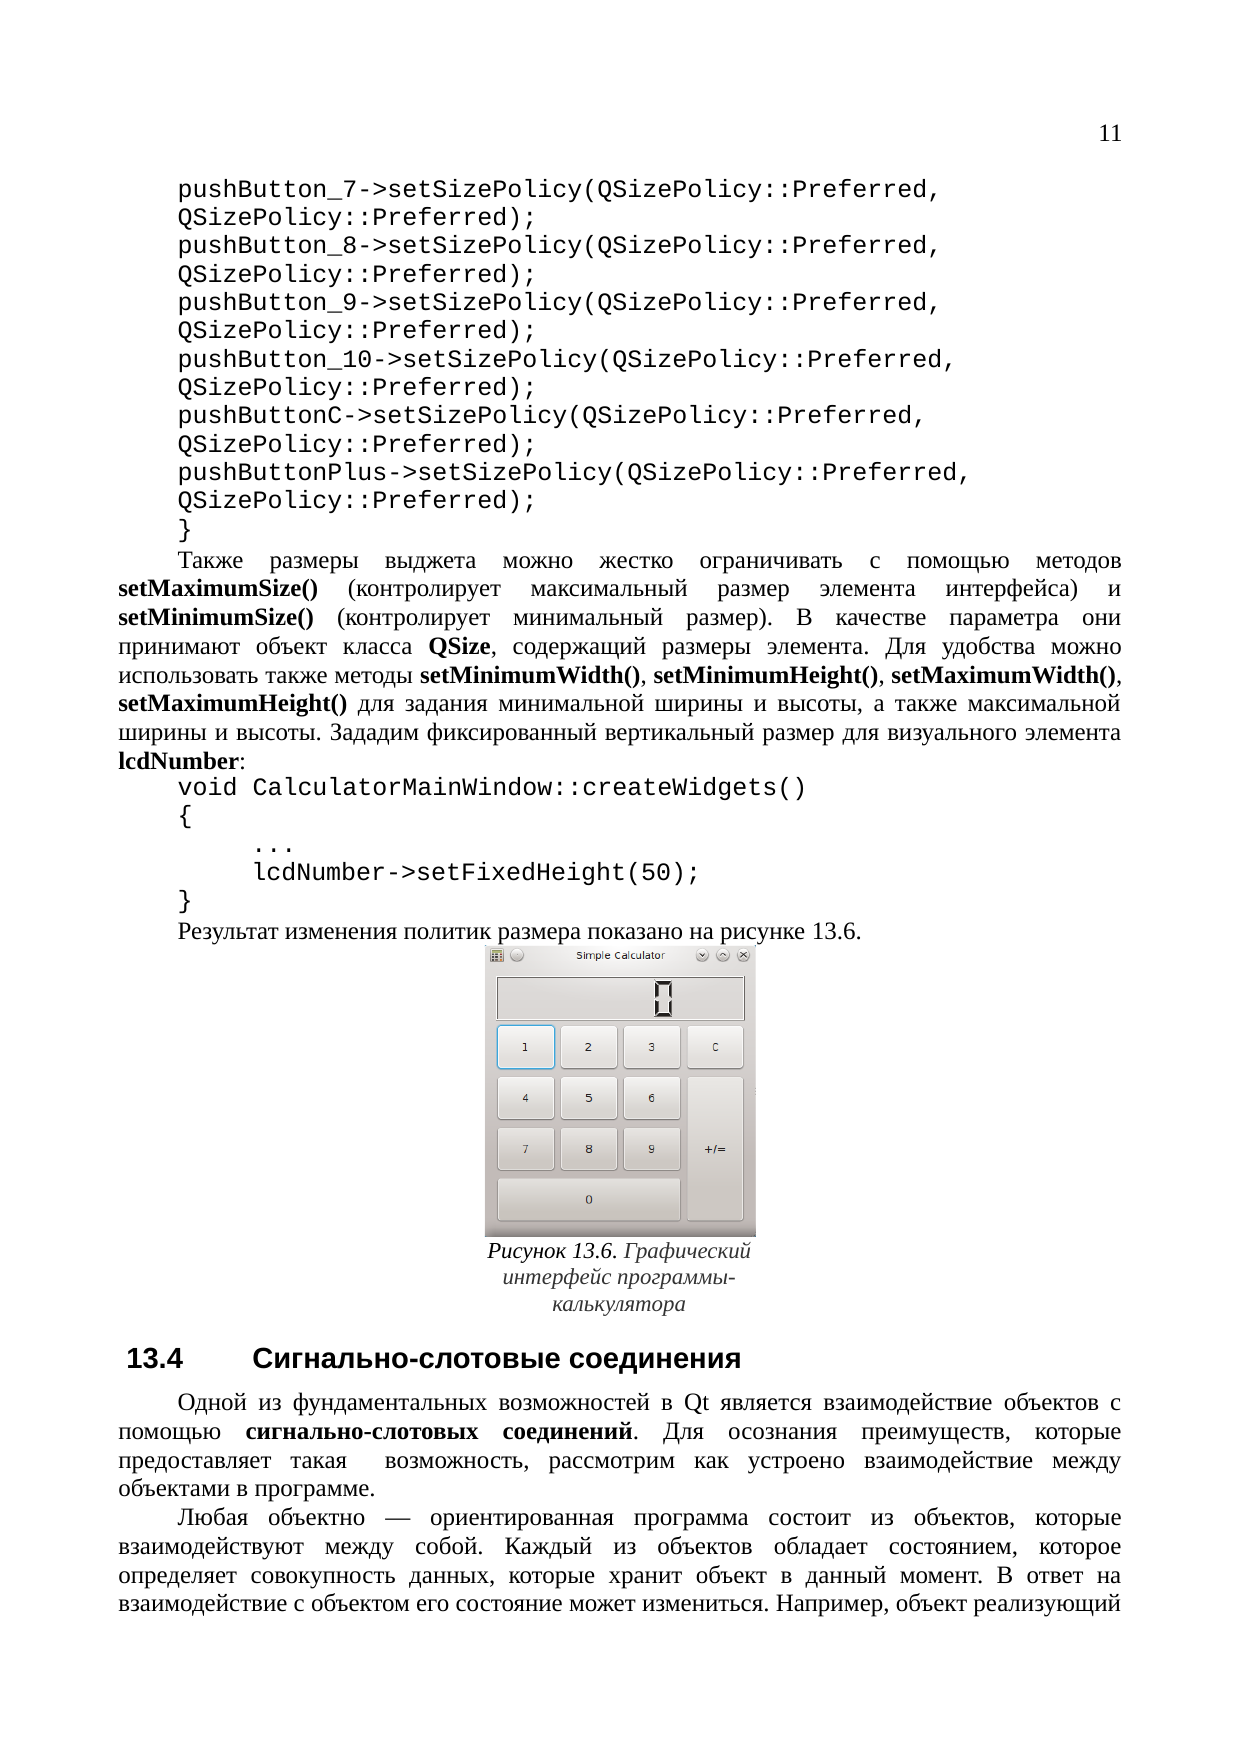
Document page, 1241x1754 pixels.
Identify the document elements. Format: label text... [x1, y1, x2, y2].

picture [484, 945, 756, 1237]
text pushButton_10->setSizePolicy(QSizePolicy::Preferred, QSizePolicy::Preferred); [177, 346, 1122, 403]
text lcdNumber->setFixedHeight(50); [177, 860, 1122, 888]
text { [177, 803, 1122, 831]
text ... [177, 831, 1122, 860]
text Любая объектно — ориентированная программа состоит из объектов, которые взаимодействуют между собой. Каждый из объектов обладает состоянием, которое определяет совокупность данных, которые хранит объект в данный момент. В ответ на взаимодействие с объектом его состояние может измениться. Например, объект реализующий [118, 1502, 1122, 1617]
text } [177, 888, 1122, 916]
text pushButtonC->setSizePolicy(QSizePolicy::Preferred, QSizePolicy::Preferred); [177, 403, 1122, 460]
text pushButton_7->setSizePolicy(QSizePolicy::Preferred, QSizePolicy::Preferred); [177, 176, 1122, 233]
text pushButton_9->setSizePolicy(QSizePolicy::Preferred, QSizePolicy::Preferred); [177, 290, 1122, 346]
text Рисунок 13.6. Графический интерфейс программы-калькулятора [484, 1237, 756, 1316]
text pushButton_8->setSizePolicy(QSizePolicy::Preferred, QSizePolicy::Preferred); [177, 233, 1122, 290]
text Также размеры выджета можно жестко ограничивать с помощью методов setMaximumSize() (контролирует максимальный размер элемента интерфейса) и setMinimumSize() (контролирует минимальный размер). В качестве параметра они принимают объект класса QSize, содержащий размеры элемента. Для удобства можно использовать также методы setMinimumWidth(), setMinimumHeight(), setMaximumWidth(), setMaximumHeight() для задания минимальной ширины и высоты, а также максимальной ширины и высоты. Зададим фиксированный вертикальный размер для визуального элемента lcdNumber: [118, 545, 1122, 775]
text } [177, 516, 1122, 545]
subtitle Сигнально-слотовые соединения [118, 1341, 1122, 1375]
text pushButtonPlus->setSizePolicy(QSizePolicy::Preferred, QSizePolicy::Preferred); [177, 460, 1122, 516]
text Одной из фундаментальных возможностей в Qt является взаимодействие объектов с помощью сигнально-слотовых соединений. Для осознания преимуществ, которые предоставляет такая возможность, рассмотрим как устроено взаимодействие между объектами в программе. [118, 1387, 1122, 1502]
text Результат изменения политик размера показано на рисунке 13.6. [118, 916, 1122, 945]
text void CalculatorMainWindow::createWidgets() [177, 775, 1122, 803]
